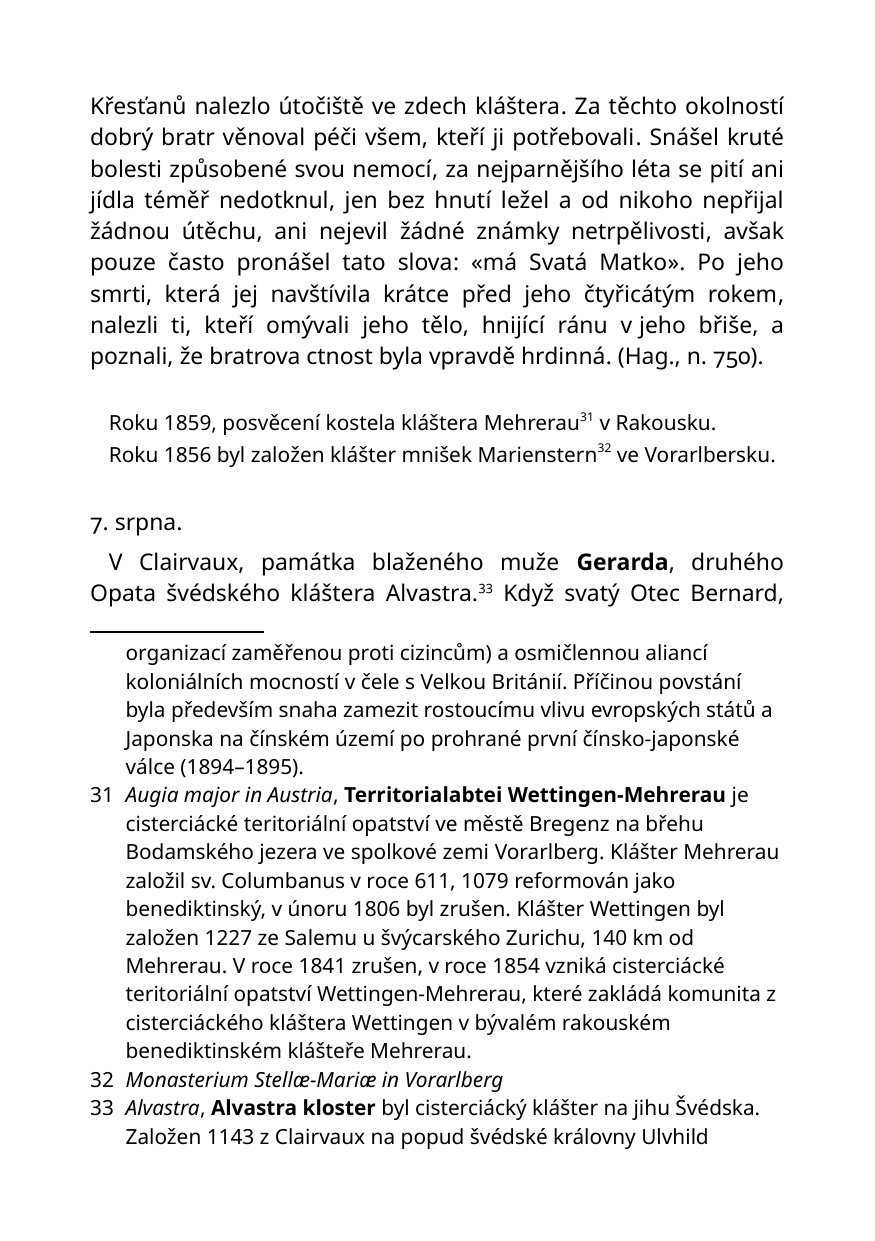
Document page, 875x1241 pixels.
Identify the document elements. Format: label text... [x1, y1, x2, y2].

text Roku 1859, posvěcení kostela kláštera Mehrerau v Rakousku. [90, 408, 784, 437]
text V Clairvaux, památka blaženého muže Gerarda, druhého Opata švédského kláštera Alvastra. Když svatý Otec Bernard, [90, 546, 784, 608]
text Alvastra, Alvastra kloster byl cisterciácký klášter na jihu Švédska. Založen 1143 z Clairvaux na popud švédské královny Ulvhild [90, 1093, 784, 1150]
text Roku 1856 byl založen klášter mnišek Marienstern ve Vorarlbersku. [90, 440, 784, 468]
text Monasterium Stellæ-Mariæ in Vorarlberg [90, 1065, 784, 1093]
text Augia major in Austria, Territorialabtei Wettingen-Mehrerau je cisterciácké teritoriální opatství ve městě Bregenz na břehu Bodamského jezera ve spolkové zemi Vorarlberg. Klášter Mehrerau založil sv. Columbanus v roce 611, 1079 reformován jako benediktinský, v únoru 1806 byl zrušen. Klášter Wettingen byl založen 1227 ze Salemu u švýcarského Zurichu, 140 km od Mehrerau. V roce 1841 zrušen, v roce 1854 vzniká cisterciácké teritoriální opatství Wettingen-Mehrerau, které zakládá komunita z cisterciáckého kláštera Wettingen v bývalém rakouském benediktinském klášteře Mehrerau. [90, 781, 784, 1065]
text 7. srpna. [90, 506, 784, 537]
text organizací zaměřenou proti cizincům) a osmičlennou aliancí koloniálních mocností v čele s Velkou Británií. Příčinou povstání byla především snaha zamezit rostoucímu vlivu evropských států a Japonska na čínském území po prohrané první čínsko-japonské válce (1894–1895). [90, 638, 784, 781]
text Křesťanů nalezlo útočiště ve zdech kláštera. Za těchto okolností dobrý bratr věnoval péči všem, kteří ji potřebovali. Snášel kruté bolesti způsobené svou nemocí, za nejparnějšího léta se pití ani jídla téměř nedotknul, jen bez hnutí ležel a od nikoho nepřijal žádnou útěchu, ani nejevil žádné známky netrpělivosti, avšak pouze často pronášel tato slova: «má Svatá Matko». Po jeho smrti, která jej navštívila krátce před jeho čtyřicátým rokem, nalezli ti, kteří omývali jeho tělo, hnijící ránu v jeho břiše, a poznali, že bratrova ctnost byla vpravdě hrdinná. (Hag., n. 750). [90, 90, 784, 371]
